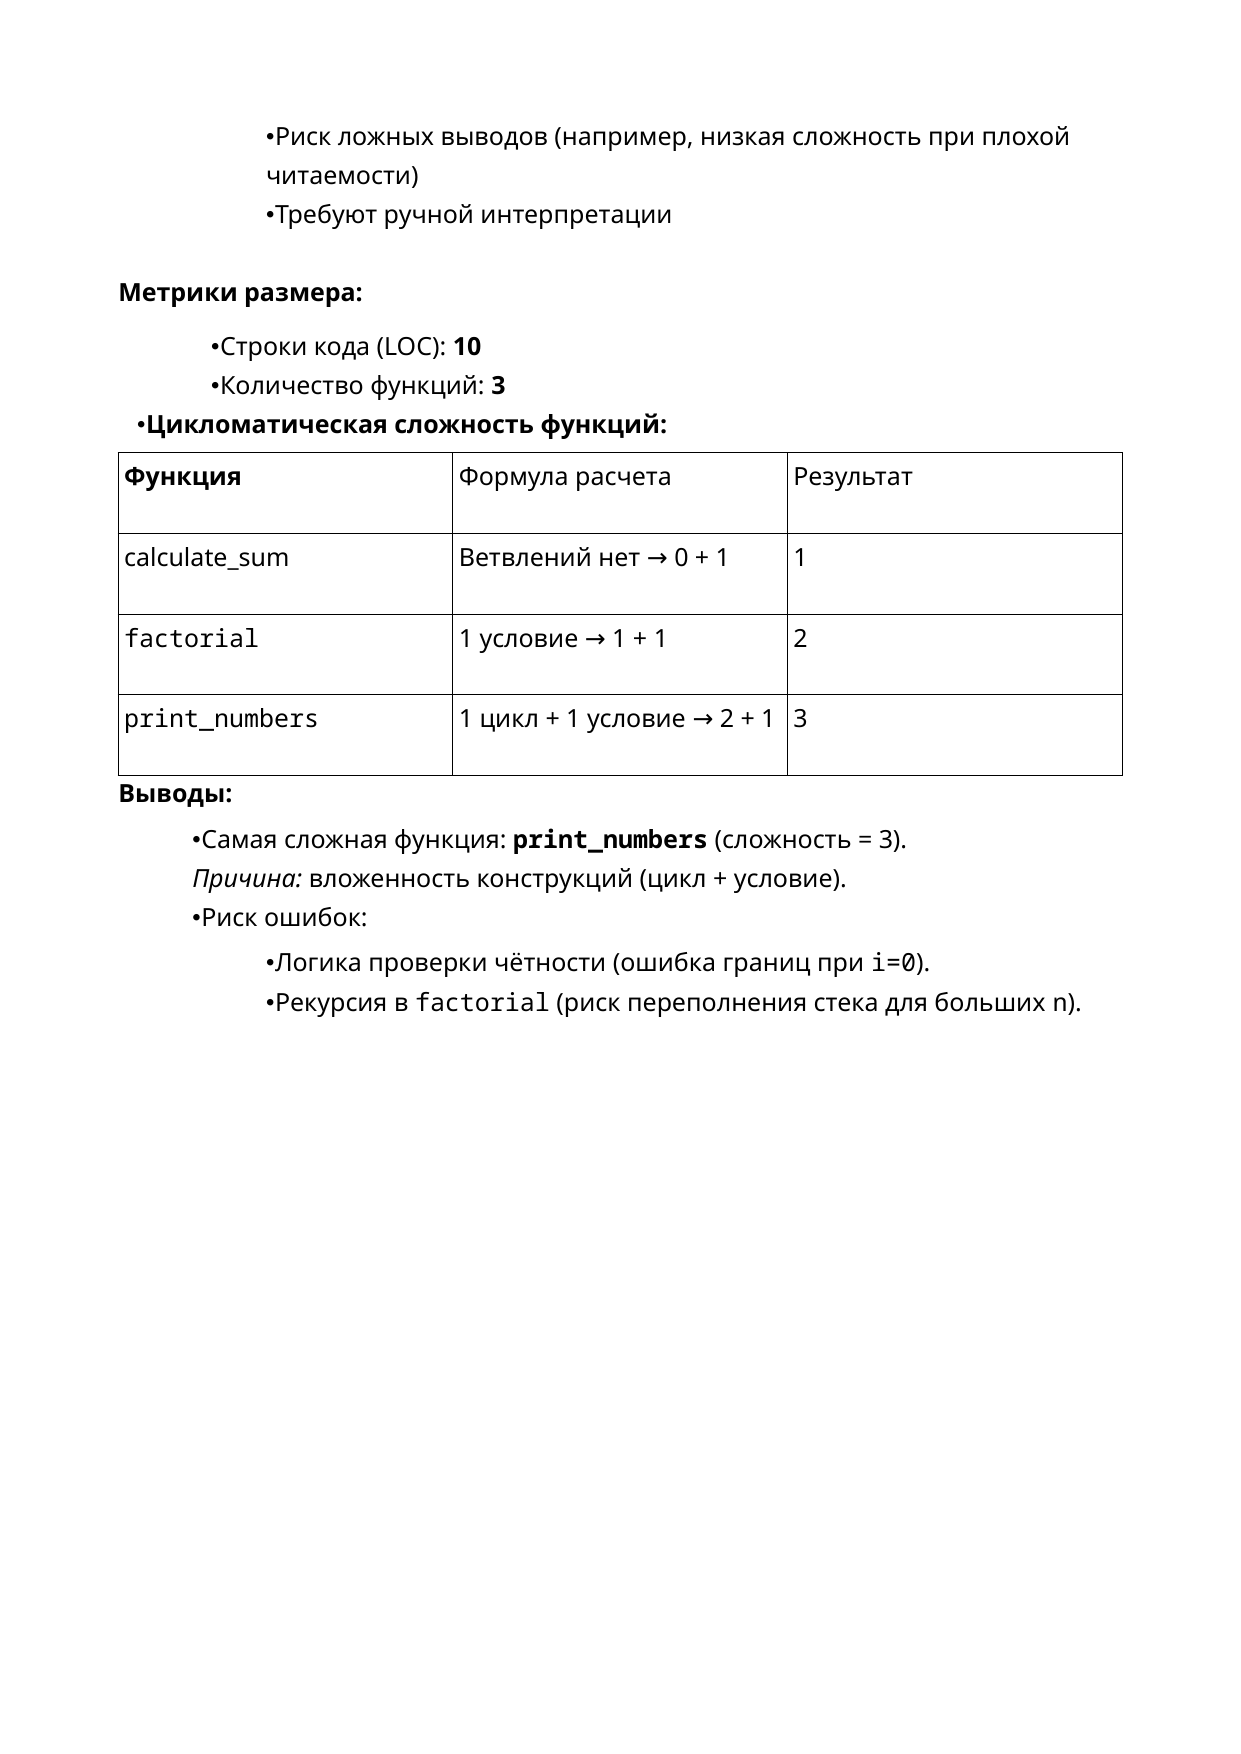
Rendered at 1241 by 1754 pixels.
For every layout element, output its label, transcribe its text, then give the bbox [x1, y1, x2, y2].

text Метрики размера: [118, 236, 1122, 309]
list Количество функций: 3 [118, 368, 1122, 402]
list Самая сложная функция: print_numbers (сложность = 3). Причина: вложенность конструкций (цикл + условие). [118, 821, 1122, 894]
table_cell 2 [788, 615, 1122, 694]
table_cell Ветвлений нет → 0 + 1 [453, 534, 787, 613]
table_cell print_numbers [119, 695, 452, 775]
table_cell 1 [788, 534, 1122, 613]
list Рекурсия в factorial (риск переполнения стека для больших n). [118, 984, 1122, 1018]
table_cell 1 цикл + 1 условие → 2 + 1 [453, 695, 787, 775]
list Строки кода (LOC): 10 [118, 328, 1122, 363]
list Требуют ручной интерпретации [118, 196, 1122, 231]
table_header Формула расчета [453, 453, 787, 533]
table_cell factorial [119, 615, 452, 694]
table_header Функция [119, 453, 452, 533]
table_cell calculate_sum [119, 534, 452, 613]
table_header Результат [788, 453, 1122, 533]
list Риск ошибок: [118, 899, 1122, 934]
list Логика проверки чётности (ошибка границ при i=0). [118, 945, 1122, 979]
table_cell 3 [788, 695, 1122, 775]
table_cell 1 условие → 1 + 1 [453, 615, 787, 694]
list Риск ложных выводов (например, низкая сложность при плохой читаемости) [118, 118, 1122, 191]
text Выводы: [118, 776, 1122, 810]
list Цикломатическая сложность функций: [118, 407, 1122, 441]
